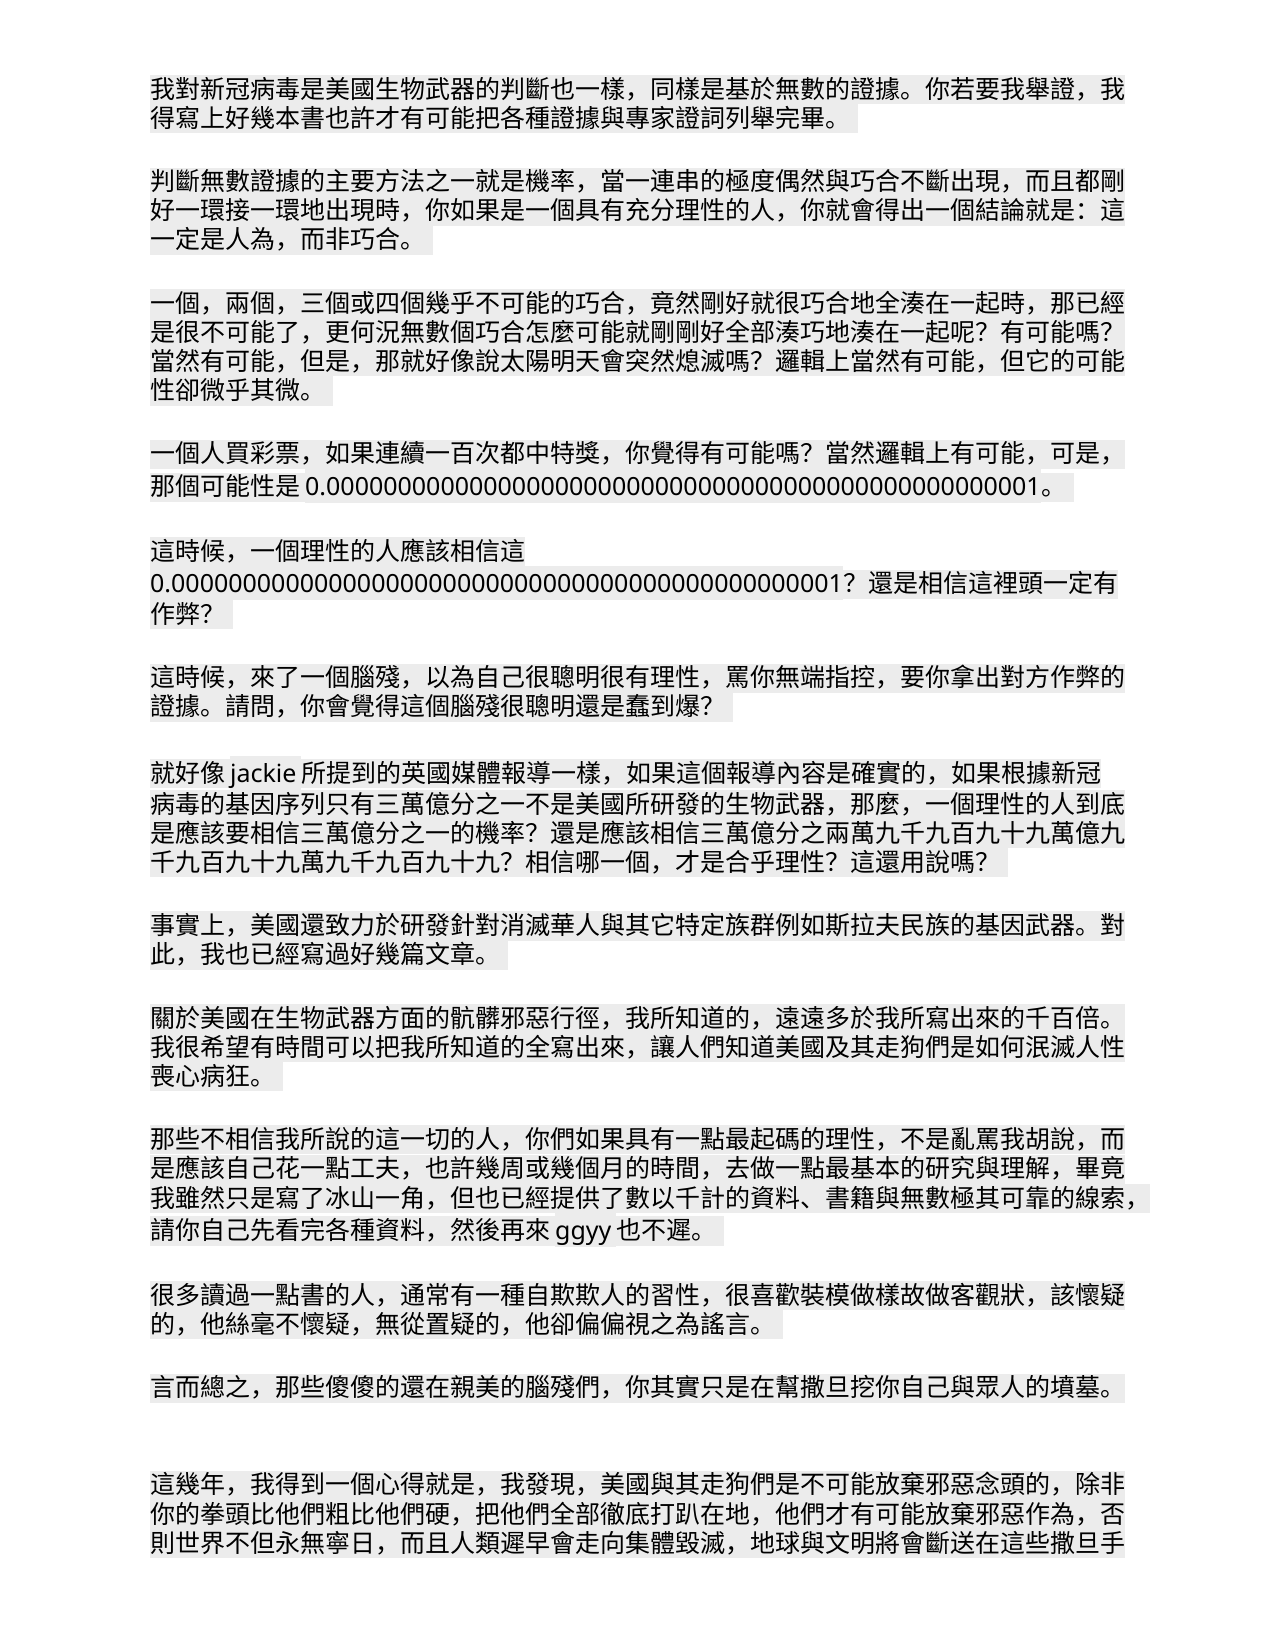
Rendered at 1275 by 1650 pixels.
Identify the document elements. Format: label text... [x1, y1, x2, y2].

text 生物武器：一個更陰暗的未來(20)：美國的撒旦作為 陳真 2022. 03. 24. 早在兩年前我就認定新冠病毒就是美國針對中國所散播的生物武器。 我知道自以為理性的人一定會裝模作樣地跟我要證據。問題是，證據（evidence）跟證明 (proof) 是兩回事，證明只存在邏輯與數學中，除此之外，只有證據。所有自然(軟)科學的存在都是基於證據，而非證明，包括我們的一切日常知識與常識，也是證據。 比方說，美國總統叫做拜登，你怎麼知道？你有辦法提供證明嗎？當然不能。你所擁有的只是各種證據或證詞。 我對新冠病毒是美國生物武器的判斷也一樣，同樣是基於無數的證據。你若要我舉證，我得寫上好幾本書也許才有可能把各種證據與專家證詞列舉完畢。 判斷無數證據的主要方法之一就是機率，當一連串的極度偶然與巧合不斷出現，而且都剛好一環接一環地出現時，你如果是一個具有充分理性的人，你就會得出一個結論就是：這一定是人為，而非巧合。 一個，兩個，三個或四個幾乎不可能的巧合，竟然剛好就很巧合地全湊在一起時，那已經是很不可能了，更何況無數個巧合怎麼可能就剛剛好全部湊巧地湊在一起呢？有可能嗎？當然有可能，但是，那就好像說太陽明天會突然熄滅嗎？邏輯上當然有可能，但它的可能性卻微乎其微。 一個人買彩票，如果連續一百次都中特獎，你覺得有可能嗎？當然邏輯上有可能，可是，那個可能性是0.00000000000000000000000000000000000000000000000001。 這時候，一個理性的人應該相信這0.00000000000000000000000000000000000000000000001？還是相信這裡頭一定有作弊？ 這時候，來了一個腦殘，以為自己很聰明很有理性，罵你無端指控，要你拿出對方作弊的證據。請問，你會覺得這個腦殘很聰明還是蠢到爆？ 就好像jackie所提到的英國媒體報導一樣，如果這個報導內容是確實的，如果根據新冠病毒的基因序列只有三萬億分之一不是美國所研發的生物武器，那麼，一個理性的人到底是應該要相信三萬億分之一的機率？還是應該相信三萬億分之兩萬九千九百九十九萬億九千九百九十九萬九千九百九十九？相信哪一個，才是合乎理性？這還用說嗎？ 事實上，美國還致力於研發針對消滅華人與其它特定族群例如斯拉夫民族的基因武器。對此，我也已經寫過好幾篇文章。 關於美國在生物武器方面的骯髒邪惡行徑，我所知道的，遠遠多於我所寫出來的千百倍。我很希望有時間可以把我所知道的全寫出來，讓人們知道美國及其走狗們是如何泯滅人性喪心病狂。 那些不相信我所說的這一切的人，你們如果具有一點最起碼的理性，不是亂罵我胡說，而是應該自己花一點工夫，也許幾周或幾個月的時間，去做一點最基本的研究與理解，畢竟我雖然只是寫了冰山一角，但也已經提供了數以千計的資料、書籍與無數極其可靠的線索，請你自己先看完各種資料，然後再來ggyy也不遲。 很多讀過一點書的人，通常有一種自欺欺人的習性，很喜歡裝模做樣故做客觀狀，該懷疑的，他絲毫不懷疑，無從置疑的，他卻偏偏視之為謠言。 言而總之，那些傻傻的還在親美的腦殘們，你其實只是在幫撒旦挖你自己與眾人的墳墓。 這幾年，我得到一個心得就是，我發現，美國與其走狗們是不可能放棄邪惡念頭的，除非你的拳頭比他們粗比他們硬，把他們全部徹底打趴在地，他們才有可能放棄邪惡作為，否則世界不但永無寧日，而且人類遲早會走向集體毀滅，地球與文明將會斷送在這些撒旦手裏。 [150, 75, 1125, 1558]
